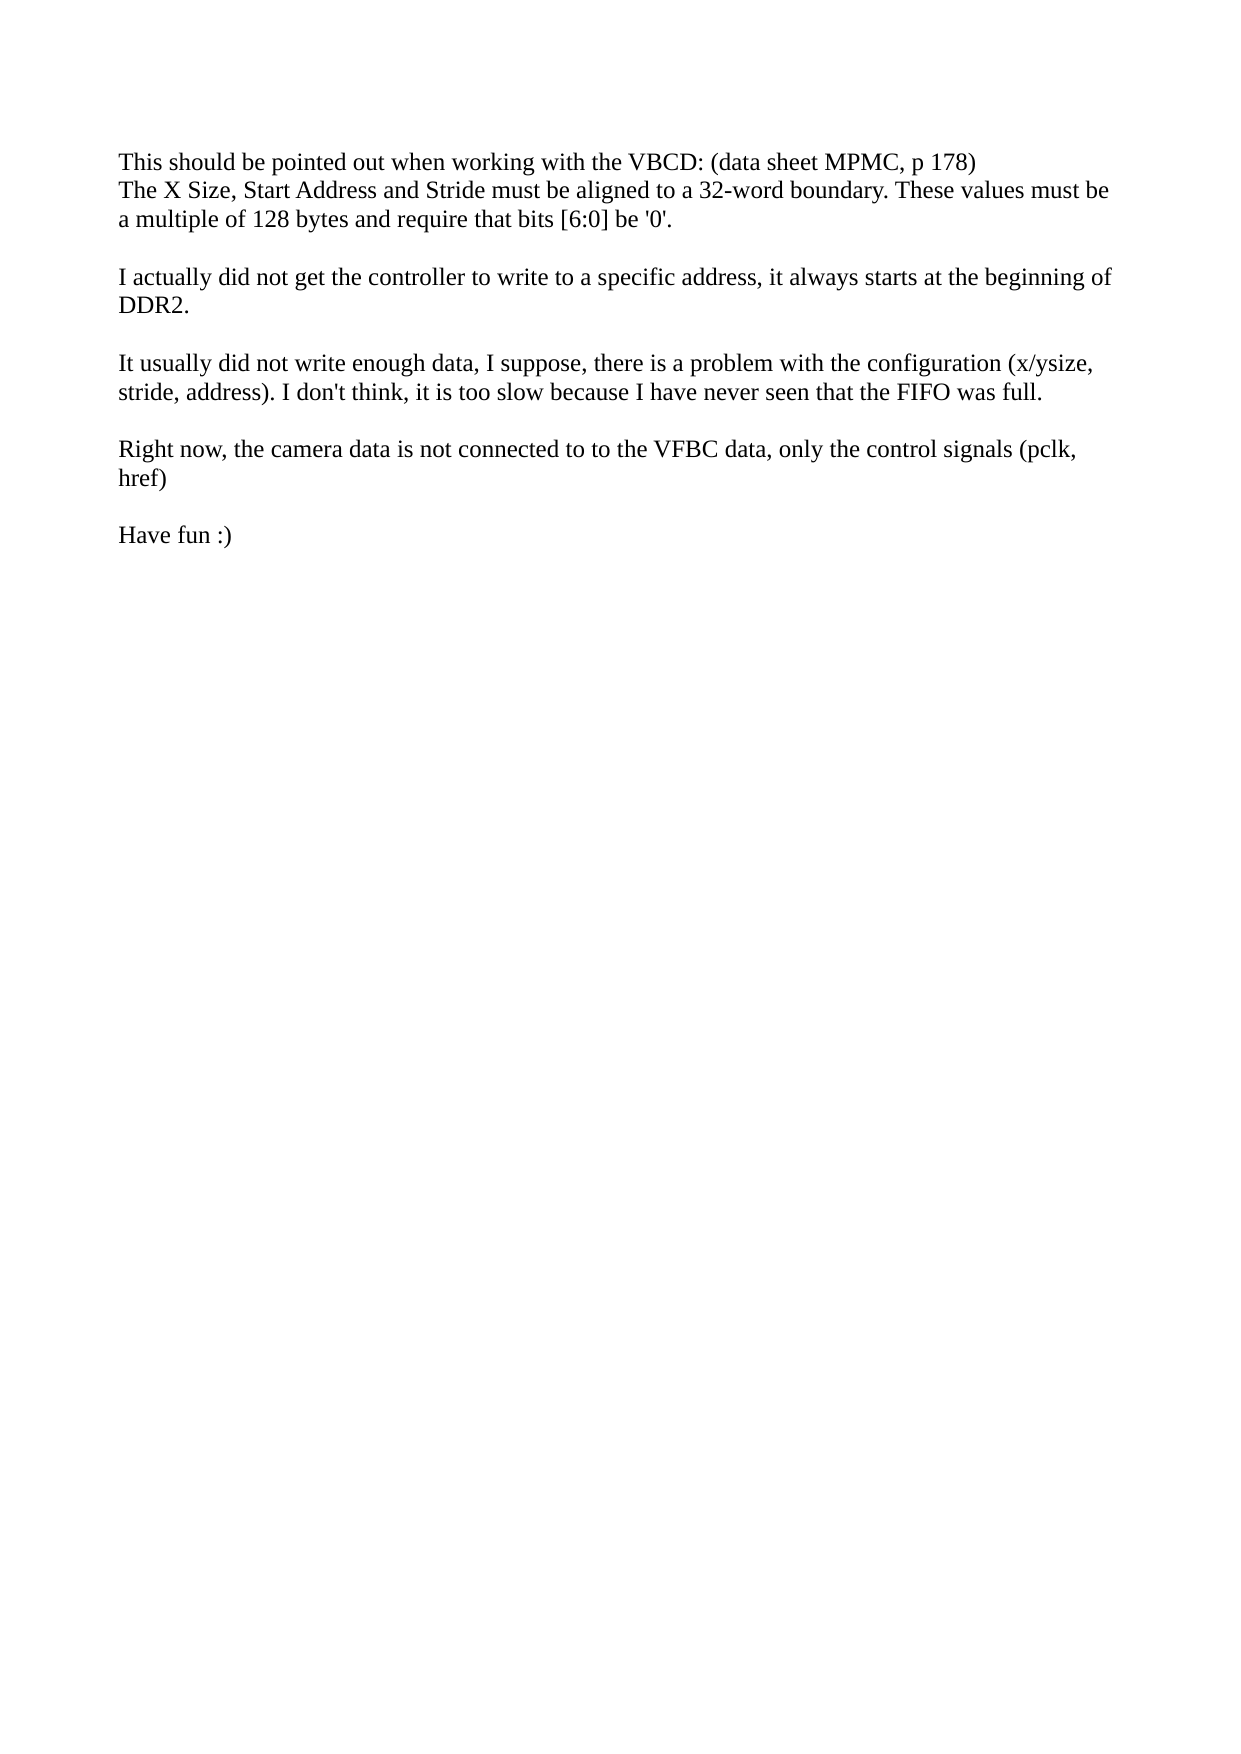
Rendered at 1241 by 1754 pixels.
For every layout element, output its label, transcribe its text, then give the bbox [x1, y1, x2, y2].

text The X Size, Start Address and Stride must be aligned to a 32-word boundary. These values must be a multiple of 128 bytes and require that bits [6:0] be '0'. [118, 176, 1122, 233]
text Right now, the camera data is not connected to to the VFBC data, only the control signals (pclk, href) [118, 434, 1122, 492]
text It usually did not write enough data, I suppose, there is a problem with the configuration (x/ysize, stride, address). I don't think, it is too slow because I have never seen that the FIFO was full. [118, 348, 1122, 406]
text Have fun :) [118, 521, 1122, 549]
text This should be pointed out when working with the VBCD: (data sheet MPMC, p 178) [118, 147, 1122, 176]
text I actually did not get the controller to write to a specific address, it always starts at the beginning of DDR2. [118, 262, 1122, 319]
